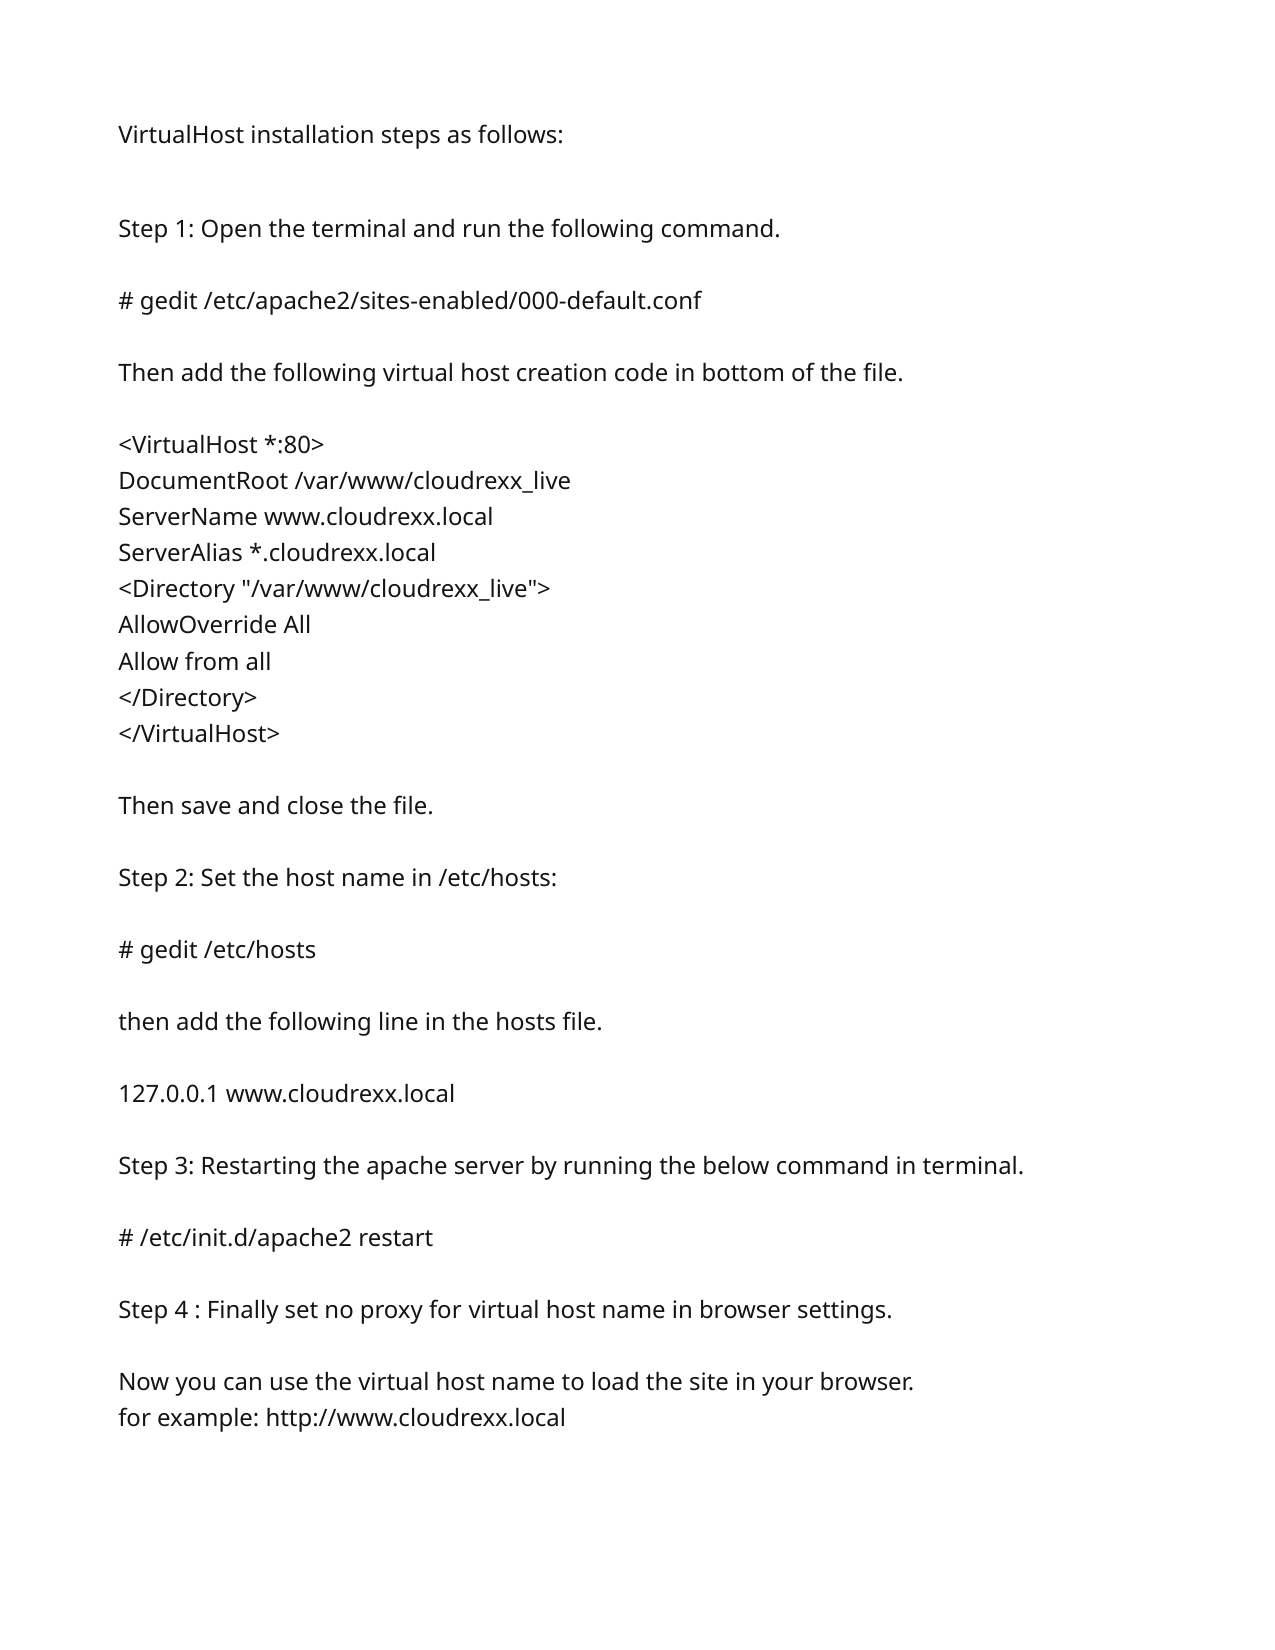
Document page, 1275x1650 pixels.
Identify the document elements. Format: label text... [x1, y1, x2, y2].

text VirtualHost installation steps as follows: [118, 118, 1157, 151]
text Step 1: Open the terminal and run the following command. [118, 208, 1157, 244]
text then add the following line in the hosts file. [118, 1001, 1157, 1037]
text Then save and close the file. [118, 785, 1157, 821]
text 127.0.0.1 www.cloudrexx.local [118, 1073, 1157, 1109]
text Then add the following virtual host creation code in bottom of the file. [118, 352, 1157, 388]
text # /etc/init.d/apache2 restart [118, 1217, 1157, 1253]
text Step 4 : Finally set no proxy for virtual host name in browser settings. [118, 1289, 1157, 1326]
text Now you can use the virtual host name to load the site in your browser. for example: http://www.cloudrexx.local [118, 1362, 1157, 1434]
text <VirtualHost *:80> DocumentRoot /var/www/cloudrexx_live ServerName www.cloudrexx.local ServerAlias *.cloudrexx.local <Directory "/var/www/cloudrexx_live"> AllowOverride All Allow from all </Directory> </VirtualHost> [118, 424, 1157, 749]
text # gedit /etc/apache2/sites-enabled/000-default.conf [118, 280, 1157, 316]
text Step 2: Set the host name in /etc/hosts: [118, 857, 1157, 893]
text # gedit /etc/hosts [118, 929, 1157, 965]
text Step 3: Restarting the apache server by running the below command in terminal. [118, 1145, 1157, 1181]
